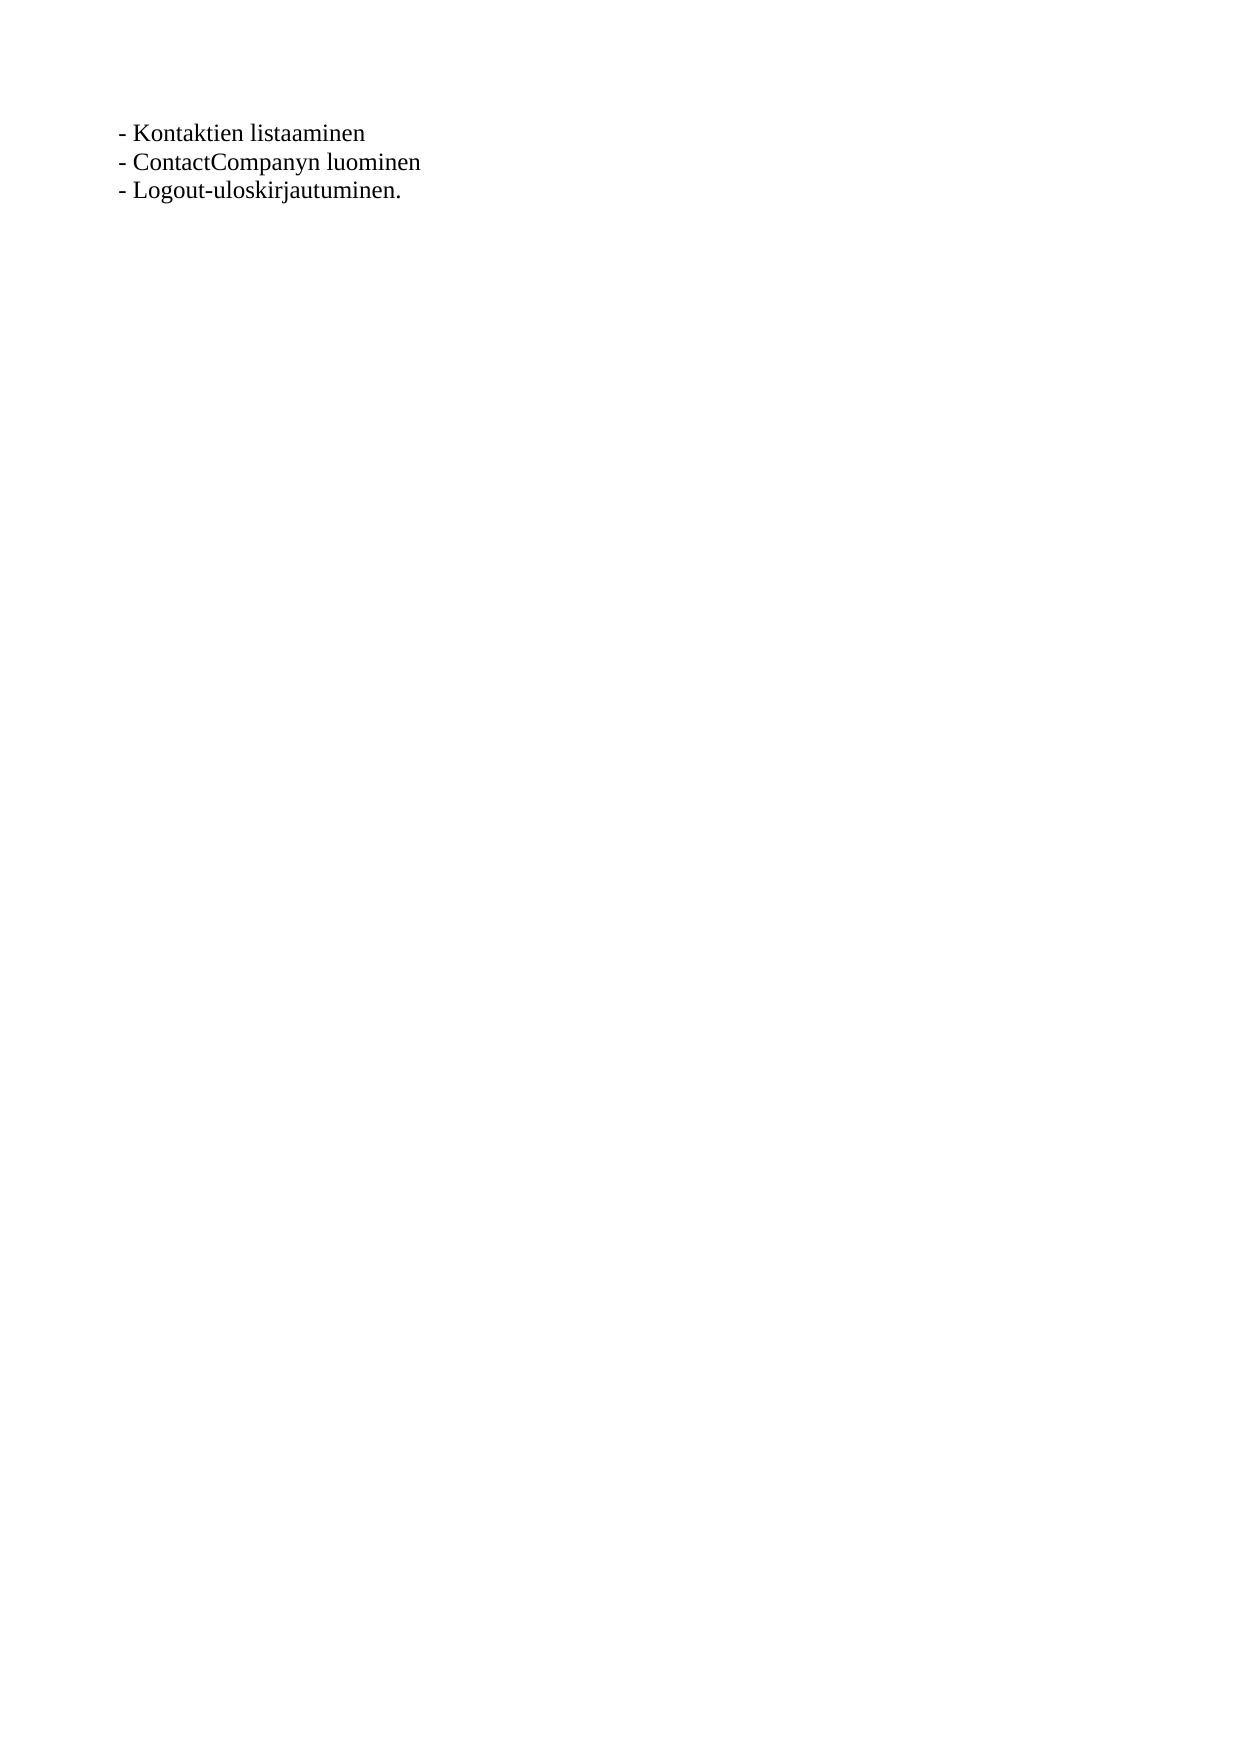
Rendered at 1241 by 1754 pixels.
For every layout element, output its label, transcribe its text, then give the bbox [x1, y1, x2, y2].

text - Logout-uloskirjautuminen. [118, 176, 1122, 204]
text - ContactCompanyn luominen [118, 147, 1122, 176]
text - Kontaktien listaaminen [118, 118, 1122, 147]
